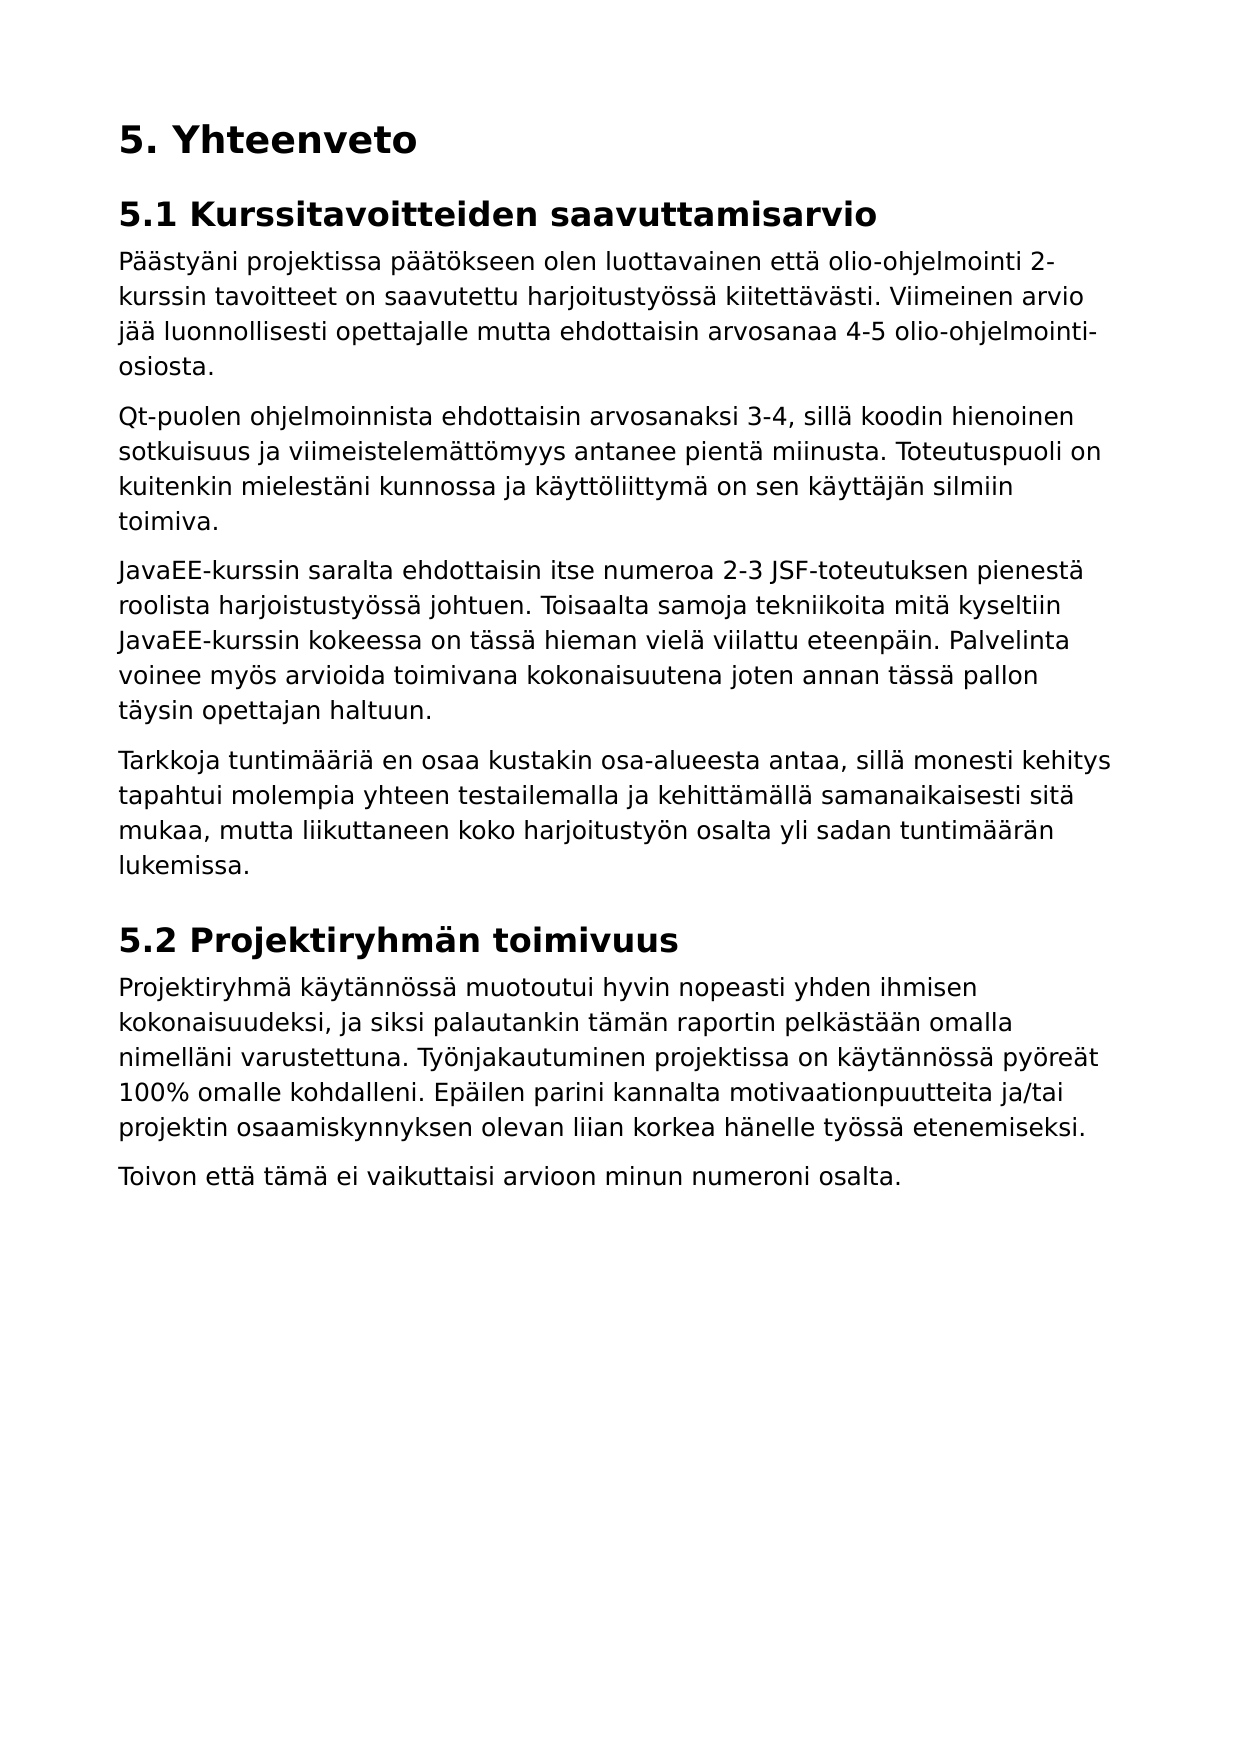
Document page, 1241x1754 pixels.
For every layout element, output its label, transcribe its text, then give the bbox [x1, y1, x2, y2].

subtitle 5.1 Kurssitavoitteiden saavuttamisarvio [118, 196, 1122, 235]
text Projektiryhmä käytännössä muotoutui hyvin nopeasti yhden ihmisen kokonaisuudeksi, ja siksi palautankin tämän raportin pelkästään omalla nimelläni varustettuna. Työnjakautuminen projektissa on käytännössä pyöreät 100% omalle kohdalleni. Epäilen parini kannalta motivaationpuutteita ja/tai projektin osaamiskynnyksen olevan liian korkea hänelle työssä etenemiseksi. [118, 973, 1122, 1142]
text Päästyäni projektissa päätökseen olen luottavainen että olio-ohjelmointi 2-kurssin tavoitteet on saavutettu harjoitustyössä kiitettävästi. Viimeinen arvio jää luonnollisesti opettajalle mutta ehdottaisin arvosanaa 4-5 olio-ohjelmointi-osiosta. [118, 247, 1122, 381]
subtitle 5.2 Projektiryhmän toimivuus [118, 921, 1122, 960]
subtitle 5. Yhteenveto [118, 118, 1122, 162]
text JavaEE-kurssin saralta ehdottaisin itse numeroa 2-3 JSF-toteutuksen pienestä roolista harjoistustyössä johtuen. Toisaalta samoja tekniikoita mitä kyseltiin JavaEE-kurssin kokeessa on tässä hieman vielä viilattu eteenpäin. Palvelinta voinee myös arvioida toimivana kokonaisuutena joten annan tässä pallon täysin opettajan haltuun. [118, 556, 1122, 726]
text Qt-puolen ohjelmoinnista ehdottaisin arvosanaksi 3-4, sillä koodin hienoinen sotkuisuus ja viimeistelemättömyys antanee pientä miinusta. Toteutuspuoli on kuitenkin mielestäni kunnossa ja käyttöliittymä on sen käyttäjän silmiin toimiva. [118, 402, 1122, 536]
text Tarkkoja tuntimääriä en osaa kustakin osa-alueesta antaa, sillä monesti kehitys tapahtui molempia yhteen testailemalla ja kehittämällä samanaikaisesti sitä mukaa, mutta liikuttaneen koko harjoitustyön osalta yli sadan tuntimäärän lukemissa. [118, 746, 1122, 880]
text Toivon että tämä ei vaikuttaisi arvioon minun numeroni osalta. [118, 1162, 1122, 1192]
